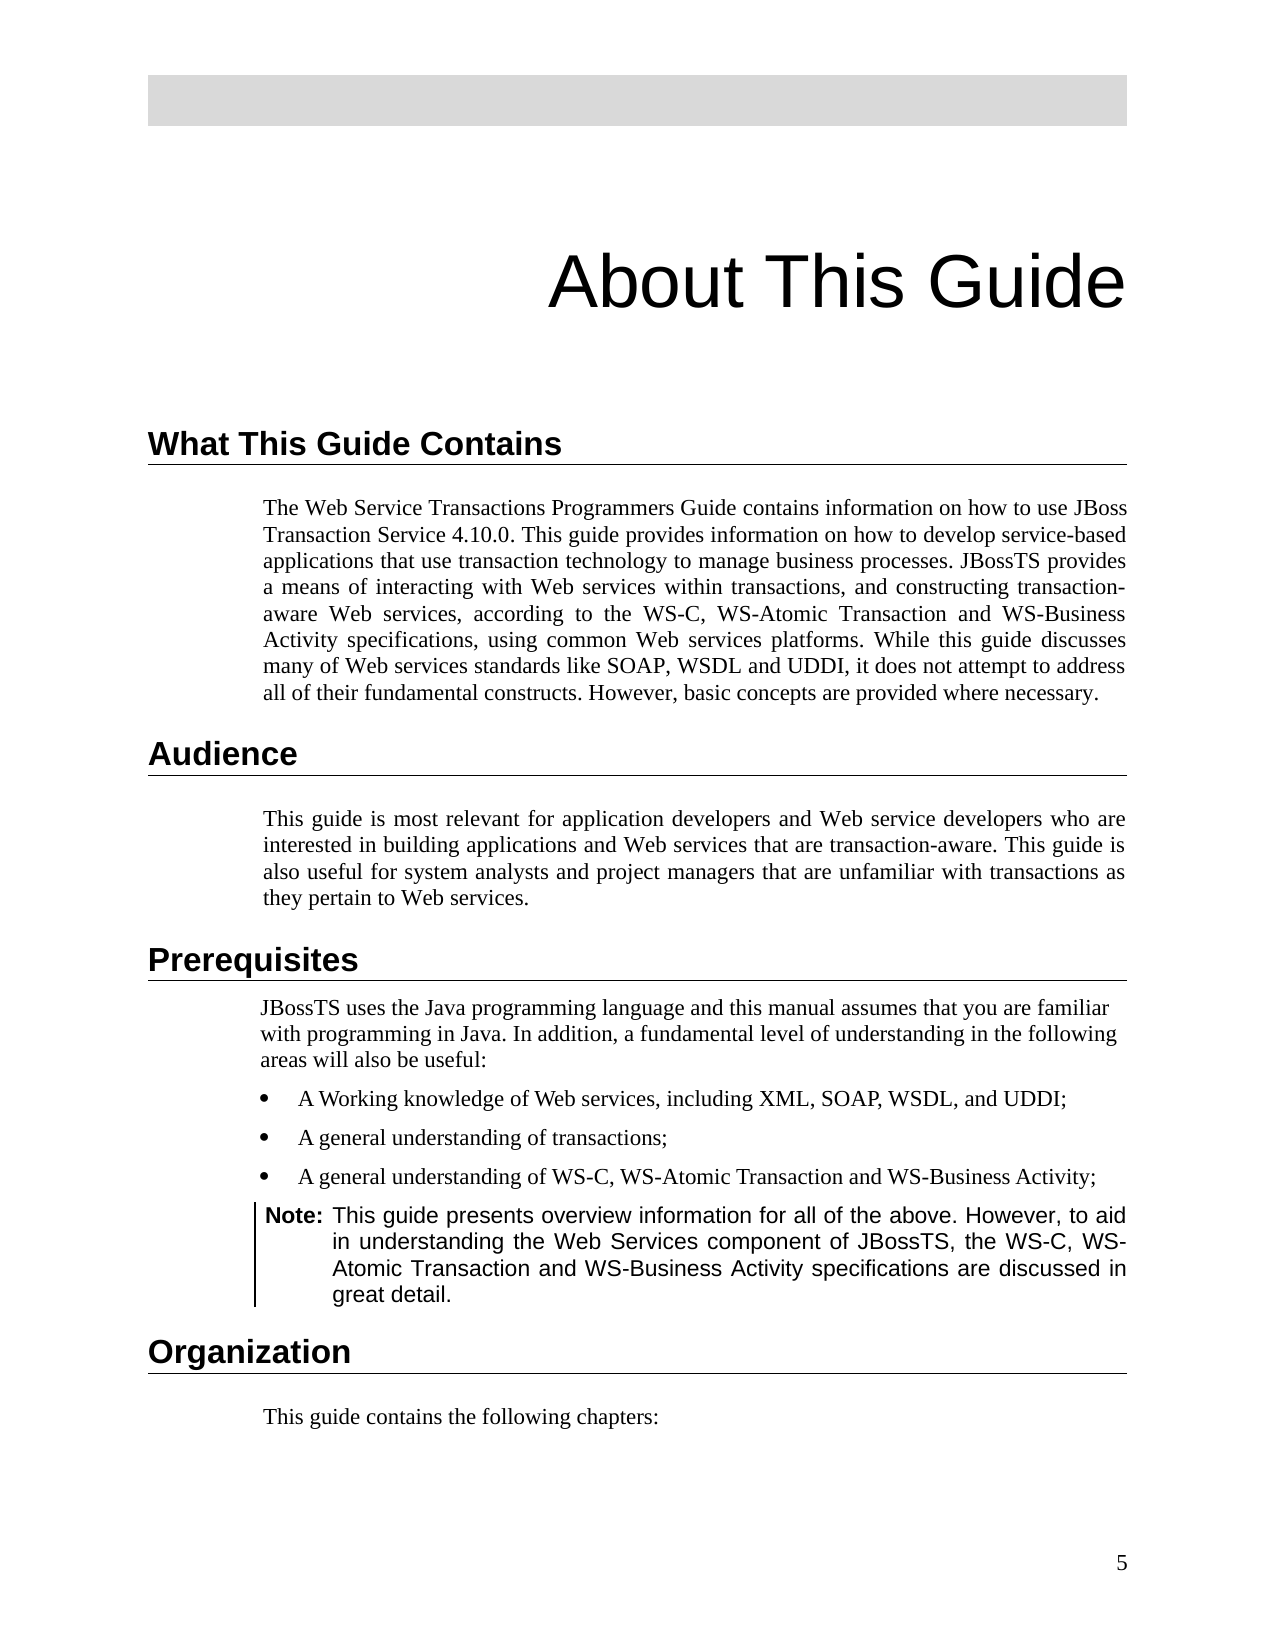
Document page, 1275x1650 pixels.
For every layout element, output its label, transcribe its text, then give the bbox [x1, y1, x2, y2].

list This guide presents overview information for all of the above. However, to aid in understanding the Web Services component of JBossTS, the WS-C, WS-Atomic Transaction and WS-Business Activity specifications are discussed in great detail. [256, 1202, 1127, 1307]
text JBossTS uses the Java programming language and this manual assumes that you are familiar with programming in Java. In addition, a fundamental level of understanding in the following areas will also be useful: [260, 994, 1127, 1073]
list A general understanding of transactions; [260, 1124, 1127, 1150]
text This guide contains the following chapters: [263, 1403, 1127, 1429]
subtitle Prerequisites [148, 939, 1127, 980]
list A general understanding of WS-C, WS-Atomic Transaction and WS-Business Activity; [260, 1163, 1127, 1189]
text This guide is most relevant for application developers and Web service developers who are interested in building applications and Web services that are transaction-aware. This guide is also useful for system analysts and project managers that are unfamiliar with transactions as they pertain to Web services. [263, 805, 1127, 910]
title About This Guide [263, 151, 1127, 323]
subtitle What This Guide Contains [148, 423, 1127, 464]
text The Web Service Transactions Programmers Guide contains information on how to use JBoss Transaction Service 4.10.0. This guide provides information on how to develop service-based applications that use transaction technology to manage business processes. JBossTS provides a means of interacting with Web services within transactions, and constructing transaction-aware Web services, according to the WS-C, WS-Atomic Transaction and WS-Business Activity specifications, using common Web services platforms. While this guide discusses many of Web services standards like SOAP, WSDL and UDDI, it does not attempt to address all of their fundamental constructs. However, basic concepts are provided where necessary. [263, 494, 1127, 705]
subtitle Organization [148, 1332, 1127, 1373]
list A Working knowledge of Web services, including XML, SOAP, WSDL, and UDDI; [260, 1085, 1127, 1112]
subtitle Audience [148, 734, 1127, 775]
